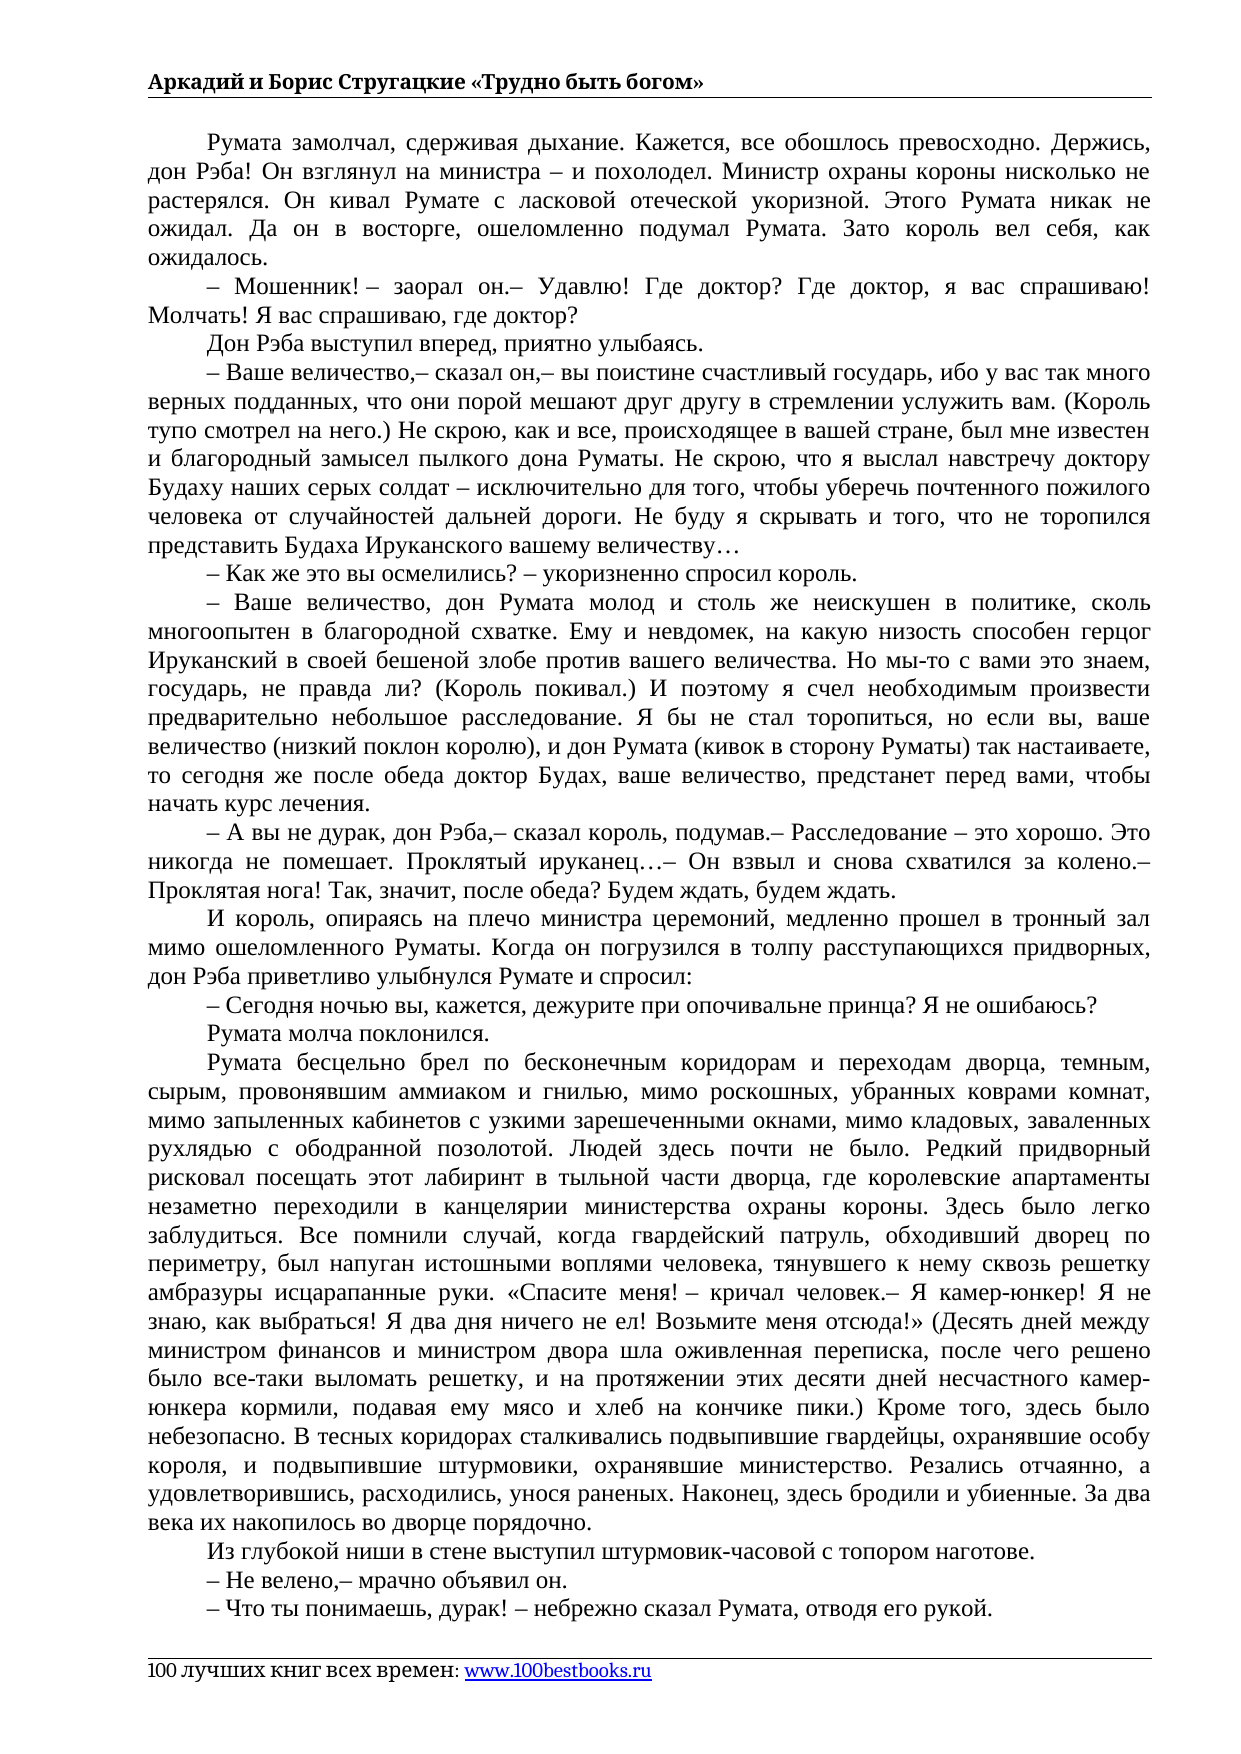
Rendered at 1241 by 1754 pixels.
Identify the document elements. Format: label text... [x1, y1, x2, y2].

text – Ваше величество, дон Румата молод и столь же неискушен в политике, сколь многоопытен в благородной схватке. Ему и невдомек, на какую низость способен герцог Ируканский в своей бешеной злобе против вашего величества. Но мы-то с вами это знаем, государь, не правда ли? (Король покивал.) И поэтому я счел необходимым произвести предварительно небольшое расследование. Я бы не стал торопиться, но если вы, ваше величество (низкий поклон королю), и дон Румата (кивок в сторону Руматы) так настаиваете, то сегодня же после обеда доктор Будах, ваше величество, предстанет перед вами, чтобы начать курс лечения. [148, 587, 1152, 817]
text – Сегодня ночью вы, кажется, дежурите при опочивальне принца? Я не ошибаюсь? [148, 990, 1152, 1018]
text Румата бесцельно брел по бесконечным коридорам и переходам дворца, темным, сырым, провонявшим аммиаком и гнилью, мимо роскошных, убранных коврами комнат, мимо запыленных кабинетов с узкими зарешеченными окнами, мимо кладовых, заваленных рухлядью с ободранной позолотой. Людей здесь почти не было. Редкий придворный рисковал посещать этот лабиринт в тыльной части дворца, где королевские апартаменты незаметно переходили в канцелярии министерства охраны короны. Здесь было легко заблудиться. Все помнили случай, когда гвардейский патруль, обходивший дворец по периметру, был напуган истошными воплями человека, тянувшего к нему сквозь решетку амбразуры исцарапанные руки. «Спасите меня! – кричал человек.– Я камер-юнкер! Я не знаю, как выбраться! Я два дня ничего не ел! Возьмите меня отсюда!» (Десять дней между министром финансов и министром двора шла оживленная переписка, после чего решено было все-таки выломать решетку, и на протяжении этих десяти дней несчастного камер-юнкера кормили, подавая ему мясо и хлеб на кончике пики.) Кроме того, здесь было небезопасно. В тесных коридорах сталкивались подвыпившие гвардейцы, охранявшие особу короля, и подвыпившие штурмовики, охранявшие министерство. Резались отчаянно, а удовлетворившись, расходились, унося раненых. Наконец, здесь бродили и убиенные. За два века их накопилось во дворце порядочно. [148, 1047, 1152, 1536]
text Из глубокой ниши в стене выступил штурмовик-часовой с топором наготове. [148, 1536, 1152, 1565]
text Румата замолчал, сдерживая дыхание. Кажется, все обошлось превосходно. Держись, дон Рэба! Он взглянул на министра – и похолодел. Министр охраны короны нисколько не растерялся. Он кивал Румате с ласковой отеческой укоризной. Этого Румата никак не ожидал. Да он в восторге, ошеломленно подумал Румата. Зато король вел себя, как ожидалось. [148, 127, 1152, 271]
text – Что ты понимаешь, дурак! – небрежно сказал Румата, отводя его рукой. [148, 1593, 1152, 1622]
text И король, опираясь на плечо министра церемоний, медленно прошел в тронный зал мимо ошеломленного Руматы. Когда он погрузился в толпу расступающихся придворных, дон Рэба приветливо улыбнулся Румате и спросил: [148, 903, 1152, 990]
text – А вы не дурак, дон Рэба,– сказал король, подумав.– Расследование – это хорошо. Это никогда не помешает. Проклятый ируканец…– Он взвыл и снова схватился за колено.– Проклятая нога! Так, значит, после обеда? Будем ждать, будем ждать. [148, 817, 1152, 903]
text – Ваше величество,– сказал он,– вы поистине счастливый государь, ибо у вас так много верных подданных, что они порой мешают друг другу в стремлении услужить вам. (Король тупо смотрел на него.) Не скрою, как и все, происходящее в вашей стране, был мне известен и благородный замысел пылкого дона Руматы. Не скрою, что я выслал навстречу доктору Будаху наших серых солдат – исключительно для того, чтобы уберечь почтенного пожилого человека от случайностей дальней дороги. Не буду я скрывать и того, что не торопился представить Будаха Ируканского вашему величеству… [148, 357, 1152, 558]
text Румата молча поклонился. [148, 1018, 1152, 1047]
text – Как же это вы осмелились? – укоризненно спросил король. [148, 558, 1152, 587]
text – Не велено,– мрачно объявил он. [148, 1565, 1152, 1593]
text – Мошенник! – заорал он.– Удавлю! Где доктор? Где доктор, я вас спрашиваю! Молчать! Я вас спрашиваю, где доктор? [148, 271, 1152, 328]
text Дон Рэба выступил вперед, приятно улыбаясь. [148, 328, 1152, 357]
